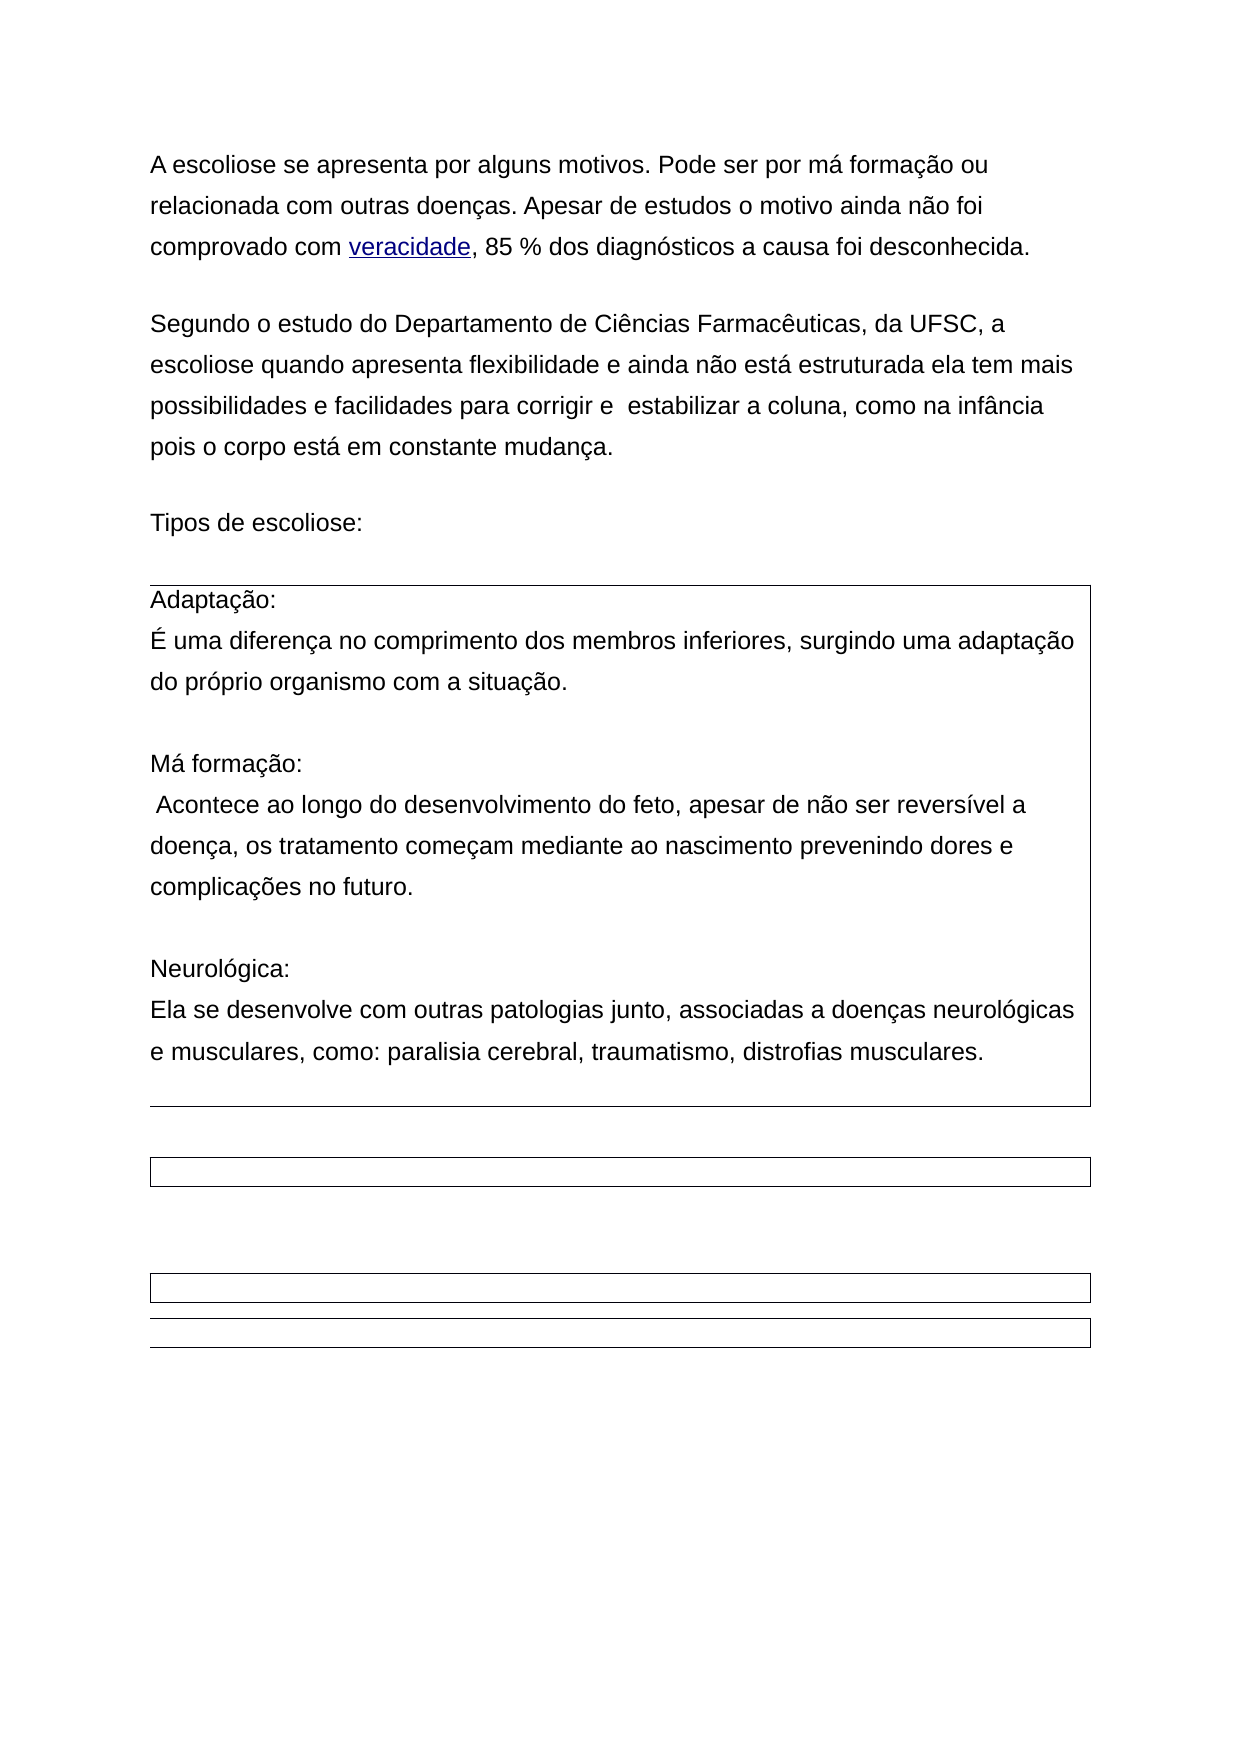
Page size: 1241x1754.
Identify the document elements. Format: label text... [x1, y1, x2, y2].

text Ela se desenvolve com outras patologias junto, associadas a doenças neurológicas e musculares, como: paralisia cerebral, traumatismo, distrofias musculares. [150, 995, 1090, 1065]
text Acontece ao longo do desenvolvimento do feto, apesar de não ser reversível a doença, os tratamento começam mediante ao nascimento prevenindo dores e complicações no futuro. [150, 790, 1090, 901]
text A escoliose se apresenta por alguns motivos. Pode ser por má formação ou relacionada com outras doenças. Apesar de estudos o motivo ainda não foi comprovado com veracidade, 85 % dos diagnósticos a causa foi desconhecida. [150, 150, 1090, 261]
text Adaptação: [150, 586, 1090, 614]
text Má formação: [150, 749, 1090, 778]
subtitle Tipos de escoliose: [150, 508, 1090, 537]
text Segundo o estudo do Departamento de Ciências Farmacêuticas, da UFSC, a escoliose quando apresenta flexibilidade e ainda não está estruturada ela tem mais possibilidades e facilidades para corrigir e estabilizar a coluna, como na infância pois o corpo está em constante mudança. [150, 308, 1090, 460]
text Neurológica: [150, 954, 1090, 983]
text É uma diferença no comprimento dos membros inferiores, surgindo uma adaptação do próprio organismo com a situação. [150, 626, 1090, 696]
